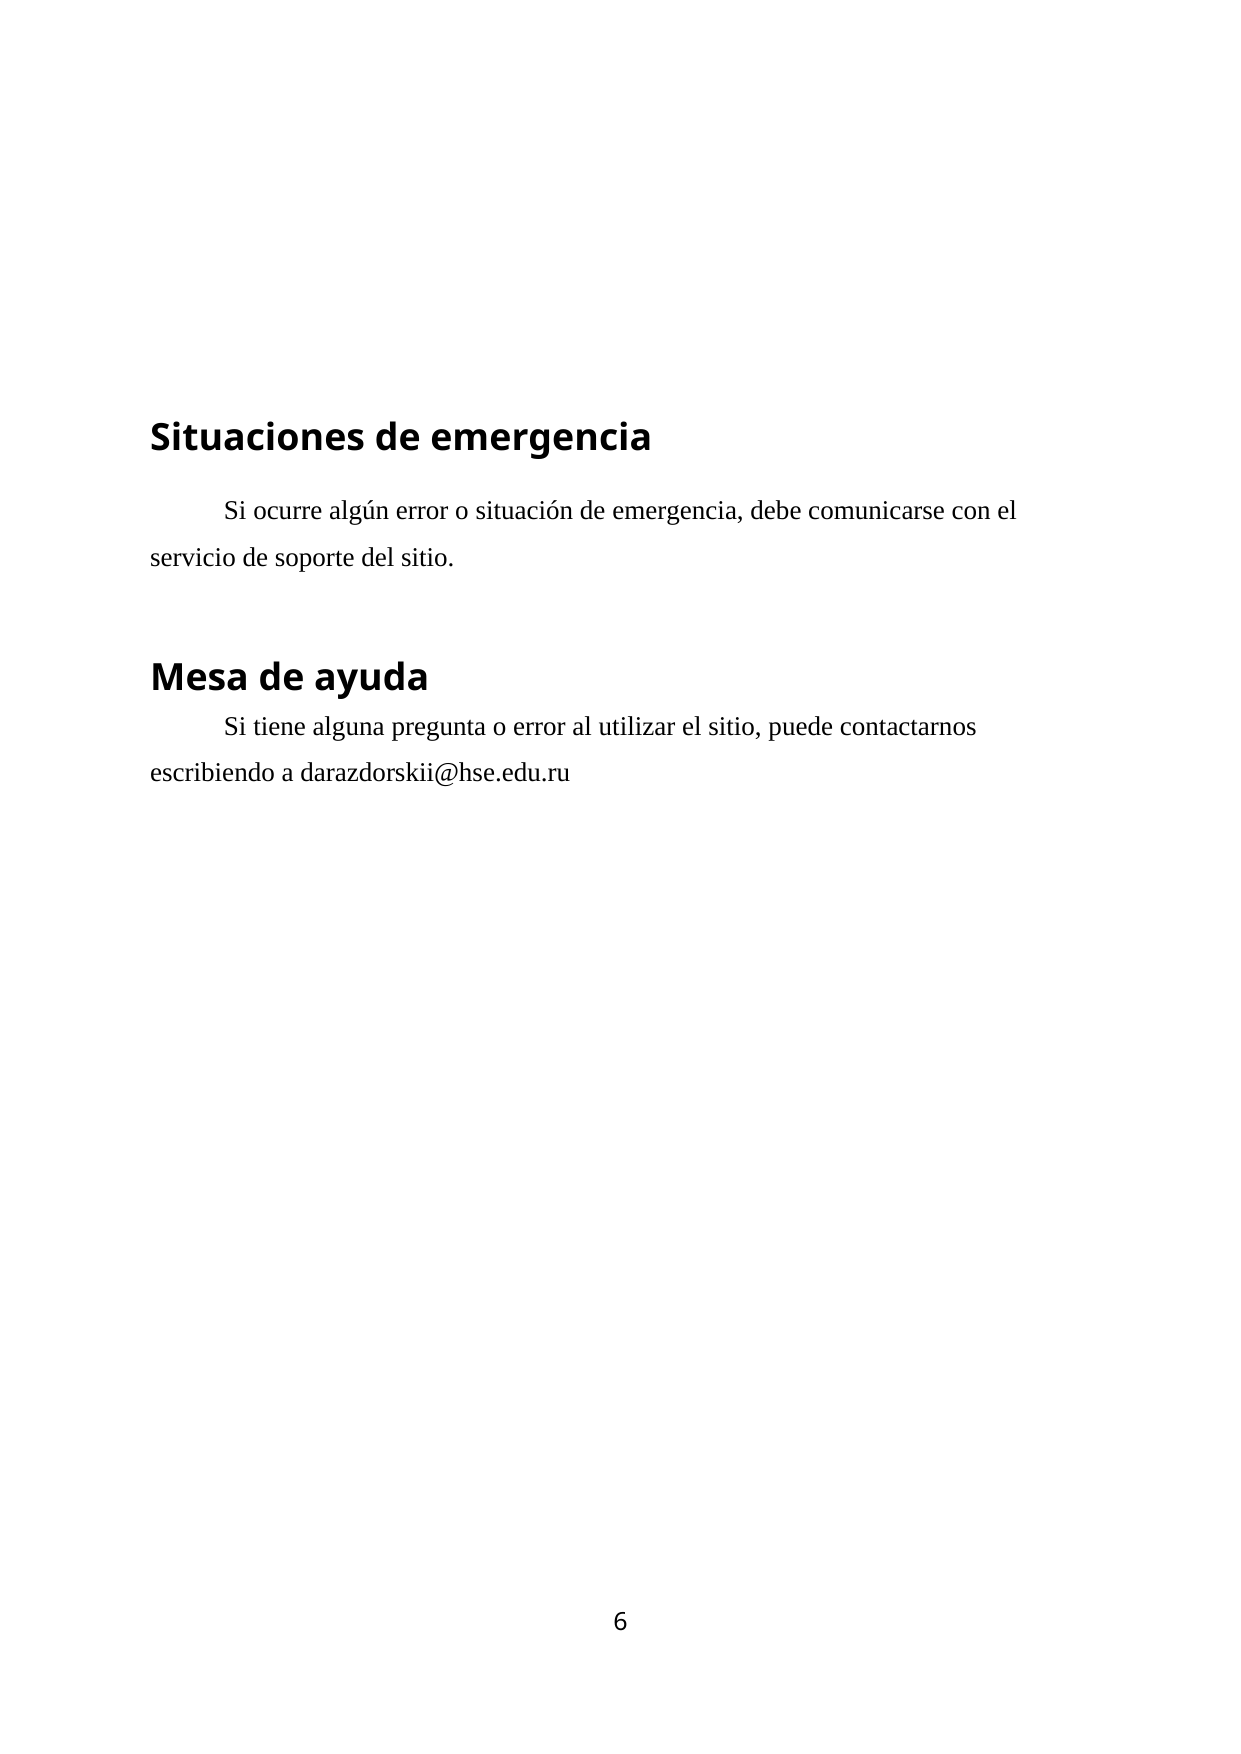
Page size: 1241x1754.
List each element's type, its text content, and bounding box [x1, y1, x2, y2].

text Si tiene alguna pregunta o error al utilizar el sitio, puede contactarnos escribiendo a darazdorskii@hse.edu.ru [150, 709, 1090, 787]
text Si ocurre algún error o situación de emergencia, debe comunicarse con el servicio de soporte del sitio. [150, 494, 1090, 572]
subtitle Mesa de ayuda [150, 650, 1090, 701]
subtitle Situaciones de emergencia [150, 410, 1090, 461]
